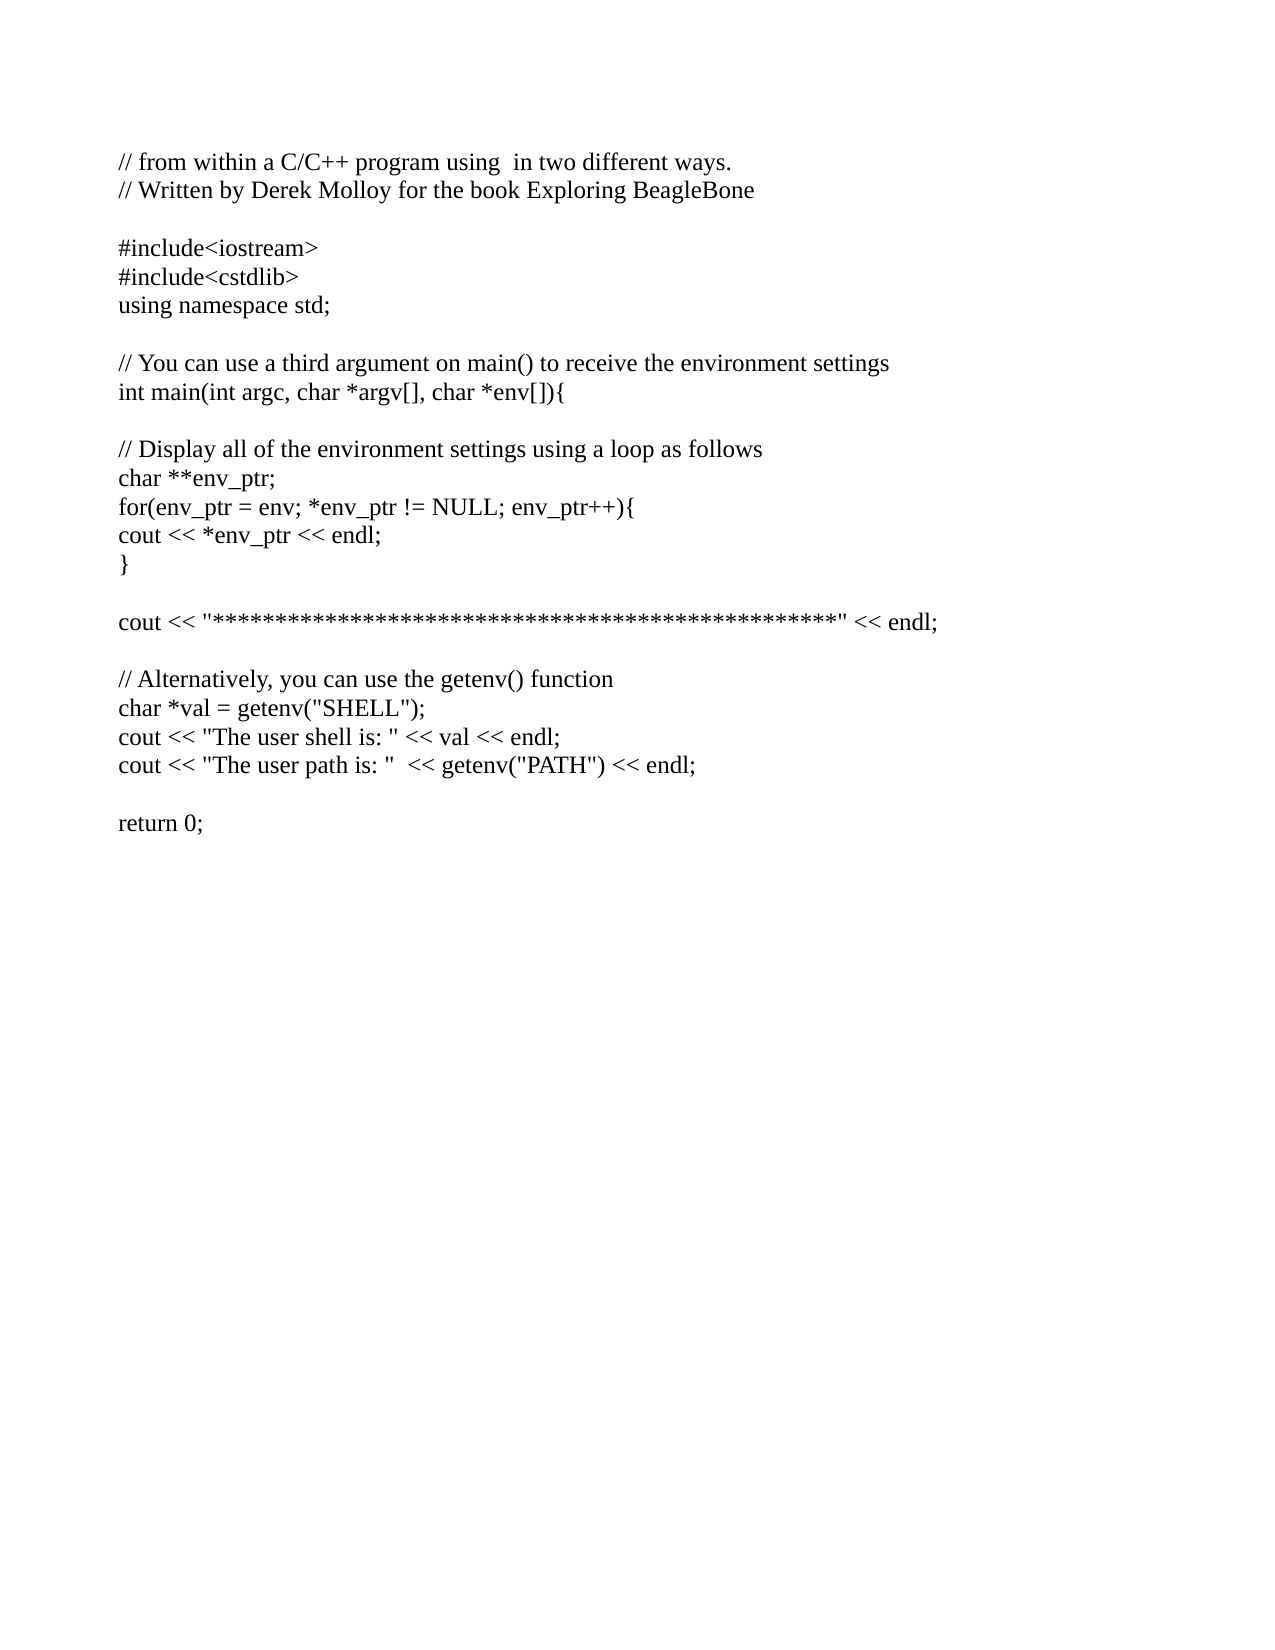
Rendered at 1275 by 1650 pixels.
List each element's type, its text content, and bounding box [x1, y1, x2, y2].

text using namespace std; [118, 291, 1157, 319]
text // You can use a third argument on main() to receive the environment settings [118, 348, 1157, 377]
text cout << *env_ptr << endl; [118, 521, 1157, 549]
text #include<iostream> [118, 233, 1157, 262]
text // Display all of the environment settings using a loop as follows [118, 434, 1157, 463]
text } [118, 549, 1157, 578]
text return 0; [118, 808, 1157, 837]
text // Written by Derek Molloy for the book Exploring BeagleBone [118, 176, 1157, 204]
text #include<cstdlib> [118, 262, 1157, 291]
text char **env_ptr; [118, 463, 1157, 492]
text cout << "The user path is: " << getenv("PATH") << endl; [118, 751, 1157, 779]
text int main(int argc, char *argv[], char *env[]){ [118, 377, 1157, 406]
text cout << "**************************************************" << endl; [118, 607, 1157, 636]
text cout << "The user shell is: " << val << endl; [118, 722, 1157, 751]
text // from within a C/C++ program using in two different ways. [118, 147, 1157, 176]
text for(env_ptr = env; *env_ptr != NULL; env_ptr++){ [118, 492, 1157, 521]
text // Alternatively, you can use the getenv() function [118, 664, 1157, 693]
text char *val = getenv("SHELL"); [118, 693, 1157, 722]
